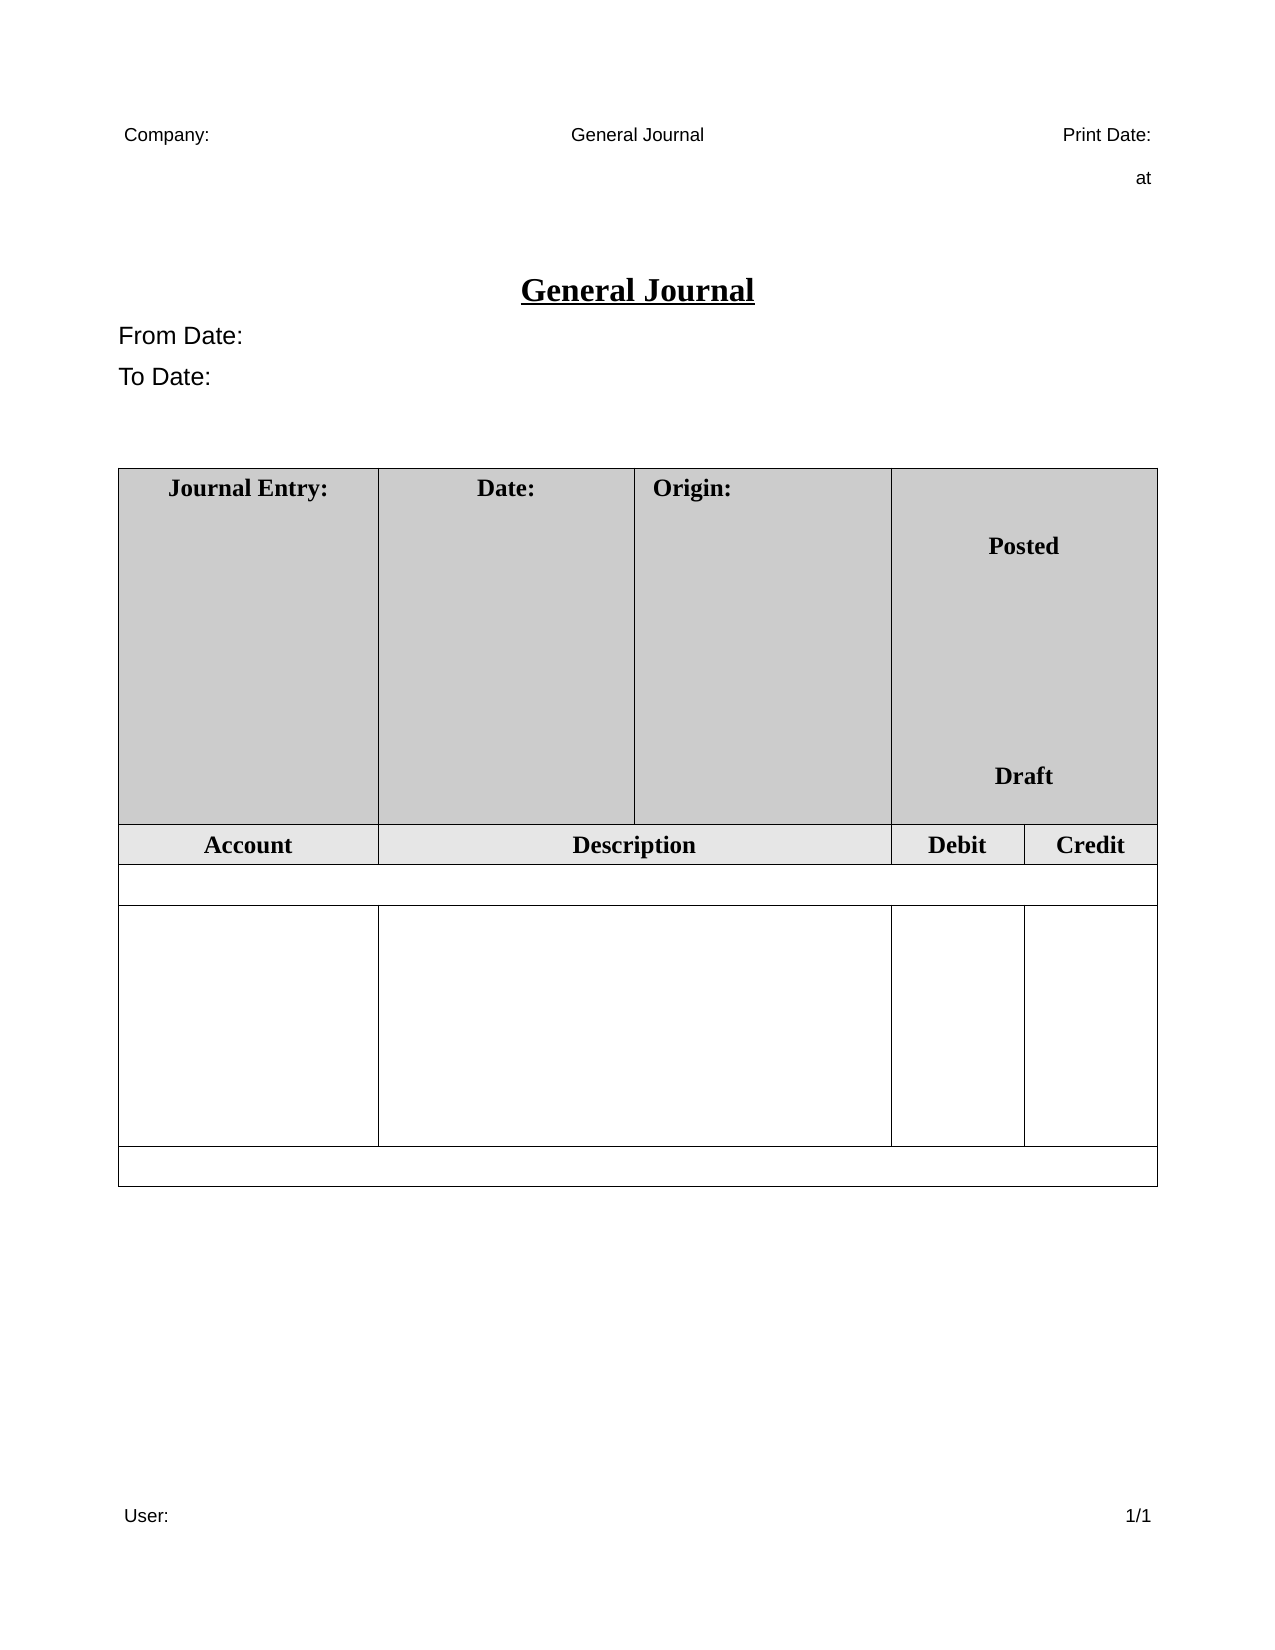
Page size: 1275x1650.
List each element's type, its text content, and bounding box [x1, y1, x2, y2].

text </for> [118, 1187, 1157, 1215]
table_cell <for each="line in move.lines"> [119, 865, 1157, 904]
text <for each="move in objects"> [118, 404, 1157, 432]
table_header <if test="move.state == 'posted'"> Posted <move.post_number> <formatLang(move.post_date, user.language, date=True)> </if> <if test="move.state == 'draft'"> Draft </if> [892, 469, 1157, 824]
table_cell <formatLang(line.credit, user.language, currency=company.currency)> [1025, 906, 1157, 1146]
subtitle General Journal [118, 270, 1157, 309]
table_cell <formatLang(line.debit, user.language, currency=company.currency)> [892, 906, 1024, 1146]
text To Date: <formatLang(to_date, user.language, date=True)> [118, 362, 1157, 391]
text From Date: <formatLang(from_date, user.language, date=True)> [118, 321, 1157, 350]
table_cell Description [379, 825, 891, 864]
table_header Date: <formatLang(move.date, user.language, date=True)> [379, 469, 634, 824]
table_header Journal Entry: <move.number> <move.description> [119, 469, 378, 824]
table_cell Account [119, 825, 378, 864]
table_header Origin: <move.origin and move.origin.rec_name or ''> [635, 469, 891, 824]
table_cell Debit [892, 825, 1024, 864]
table_cell <line.description> [379, 906, 891, 1146]
table_cell <(line.account.code and (line.account.code + ' ') or '') + line.account.name> [119, 906, 378, 1146]
table_cell </for> [119, 1147, 1157, 1186]
table_cell Credit [1025, 825, 1157, 864]
